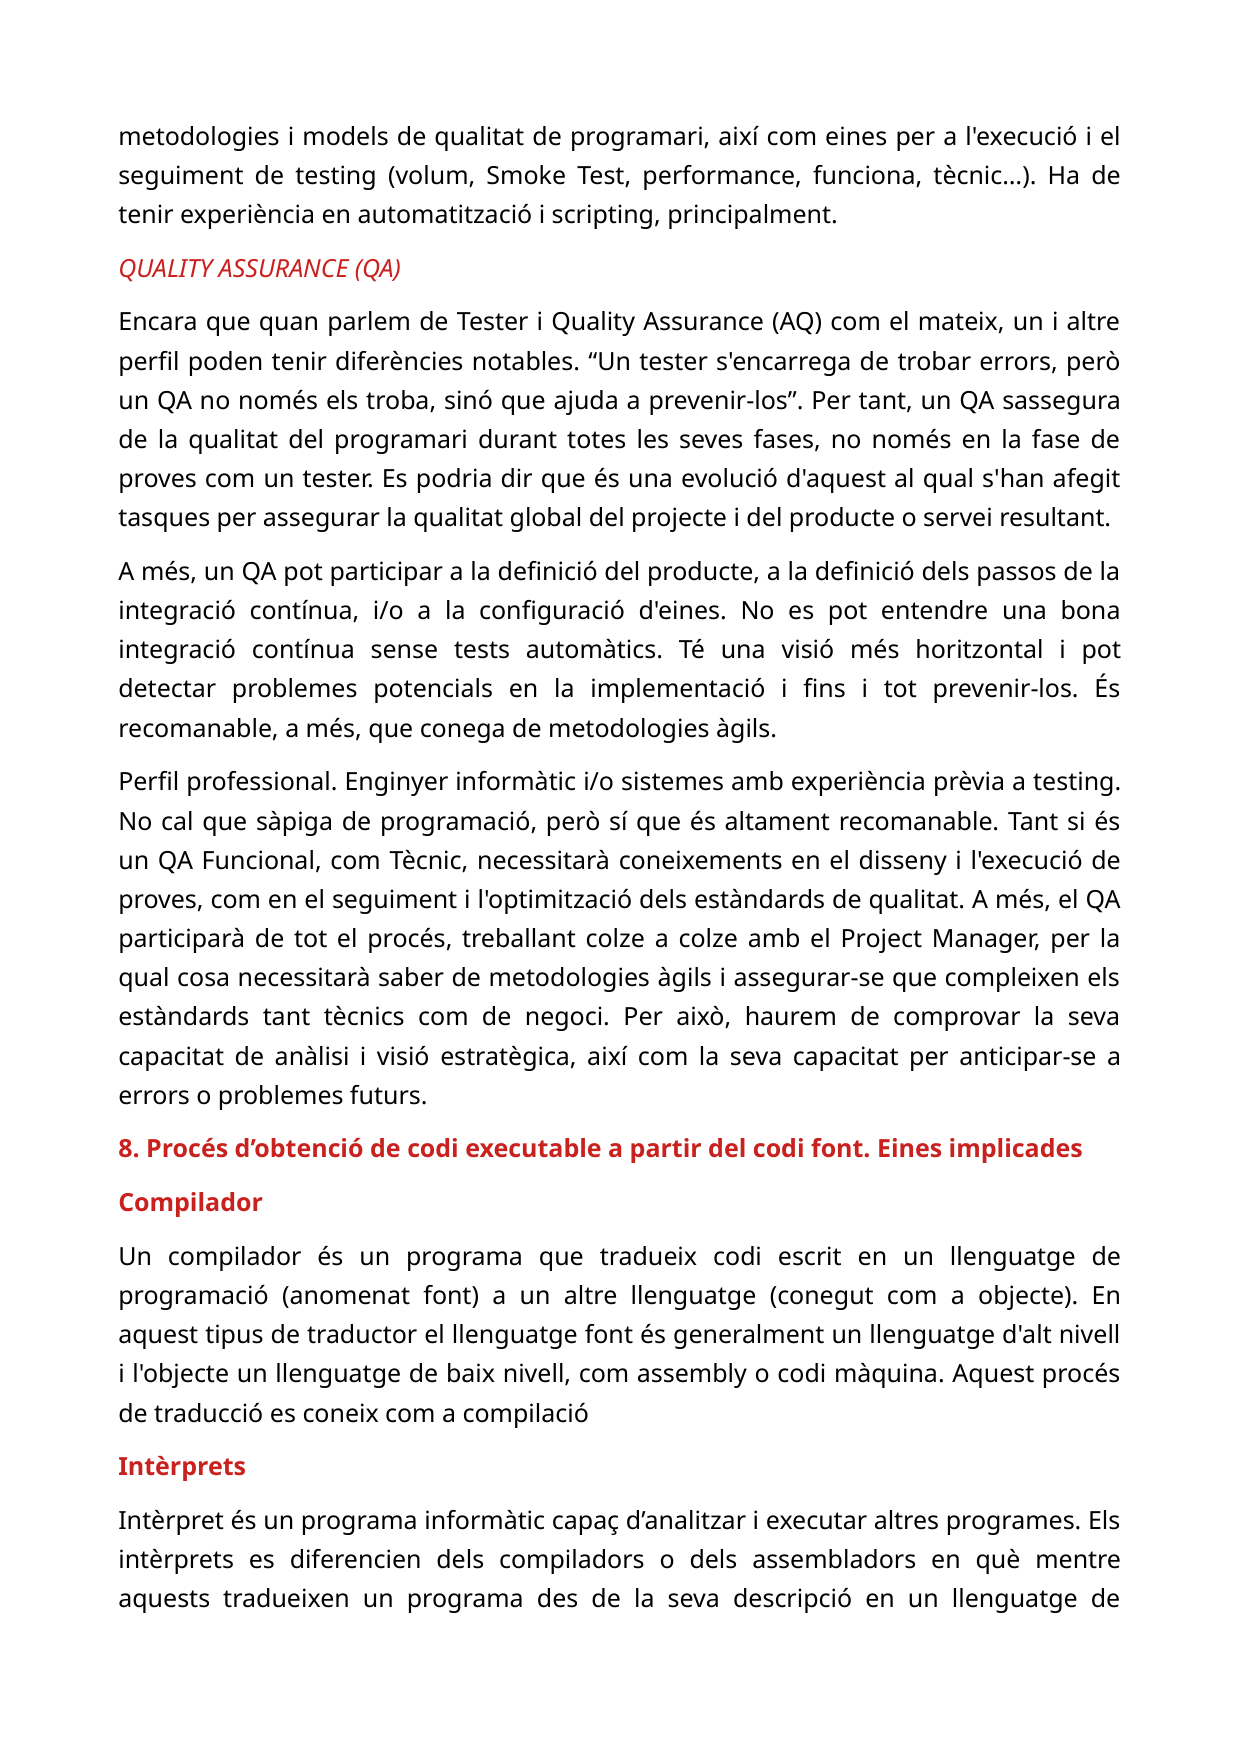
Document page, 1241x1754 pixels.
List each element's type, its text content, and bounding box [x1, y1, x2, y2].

text Intèrpret és un programa informàtic capaç d’analitzar i executar altres programes. Els intèrprets es diferencien dels compiladors o dels assembladors en què mentre aquests tradueixen un programa des de la seva descripció en un llenguatge de [118, 1503, 1122, 1615]
text Compilador [118, 1185, 1122, 1219]
text Perfil professional. Enginyer informàtic i/o sistemes amb experiència prèvia a testing. No cal que sàpiga de programació, però sí que és altament recomanable. Tant si és un QA Funcional, com Tècnic, necessitarà coneixements en el disseny i l'execució de proves, com en el seguiment i l'optimització dels estàndards de qualitat. A més, el QA participarà de tot el procés, treballant colze a colze amb el Project Manager, per la qual cosa necessitarà saber de metodologies àgils i assegurar-se que compleixen els estàndards tant tècnics com de negoci. Per això, haurem de comprovar la seva capacitat de anàlisi i visió estratègica, així com la seva capacitat per anticipar-se a errors o problemes futurs. [118, 764, 1122, 1111]
text Encara que quan parlem de Tester i Quality Assurance (AQ) com el mateix, un i altre perfil poden tenir diferències notables. “Un tester s'encarrega de trobar errors, però un QA no només els troba, sinó que ajuda a prevenir-los”. Per tant, un QA sassegura de la qualitat del programari durant totes les seves fases, no només en la fase de proves com un tester. Es podria dir que és una evolució d'aquest al qual s'han afegit tasques per assegurar la qualitat global del projecte i del producte o servei resultant. [118, 304, 1122, 534]
text 8. Procés d’obtenció de codi executable a partir del codi font. Eines implicades [118, 1131, 1122, 1165]
text QUALITY ASSURANCE (QA) [118, 250, 1122, 284]
text A més, un QA pot participar a la definició del producte, a la definició dels passos de la integració contínua, i/o a la configuració d'eines. No es pot entendre una bona integració contínua sense tests automàtics. Té una visió més horitzontal i pot detectar problemes potencials en la implementació i fins i tot prevenir-los. És recomanable, a més, que conega de metodologies àgils. [118, 553, 1122, 744]
text metodologies i models de qualitat de programari, així com eines per a l'execució i el seguiment de testing (volum, Smoke Test, performance, funciona, tècnic…). Ha de tenir experiència en automatització i scripting, principalment. [118, 118, 1122, 231]
text Un compilador és un programa que tradueix codi escrit en un llenguatge de programació (anomenat font) a un altre llenguatge (conegut com a objecte). En aquest tipus de traductor el llenguatge font és generalment un llenguatge d'alt nivell i l'objecte un llenguatge de baix nivell, com assembly o codi màquina. Aquest procés de traducció es coneix com a compilació [118, 1238, 1122, 1429]
text Intèrprets [118, 1449, 1122, 1483]
